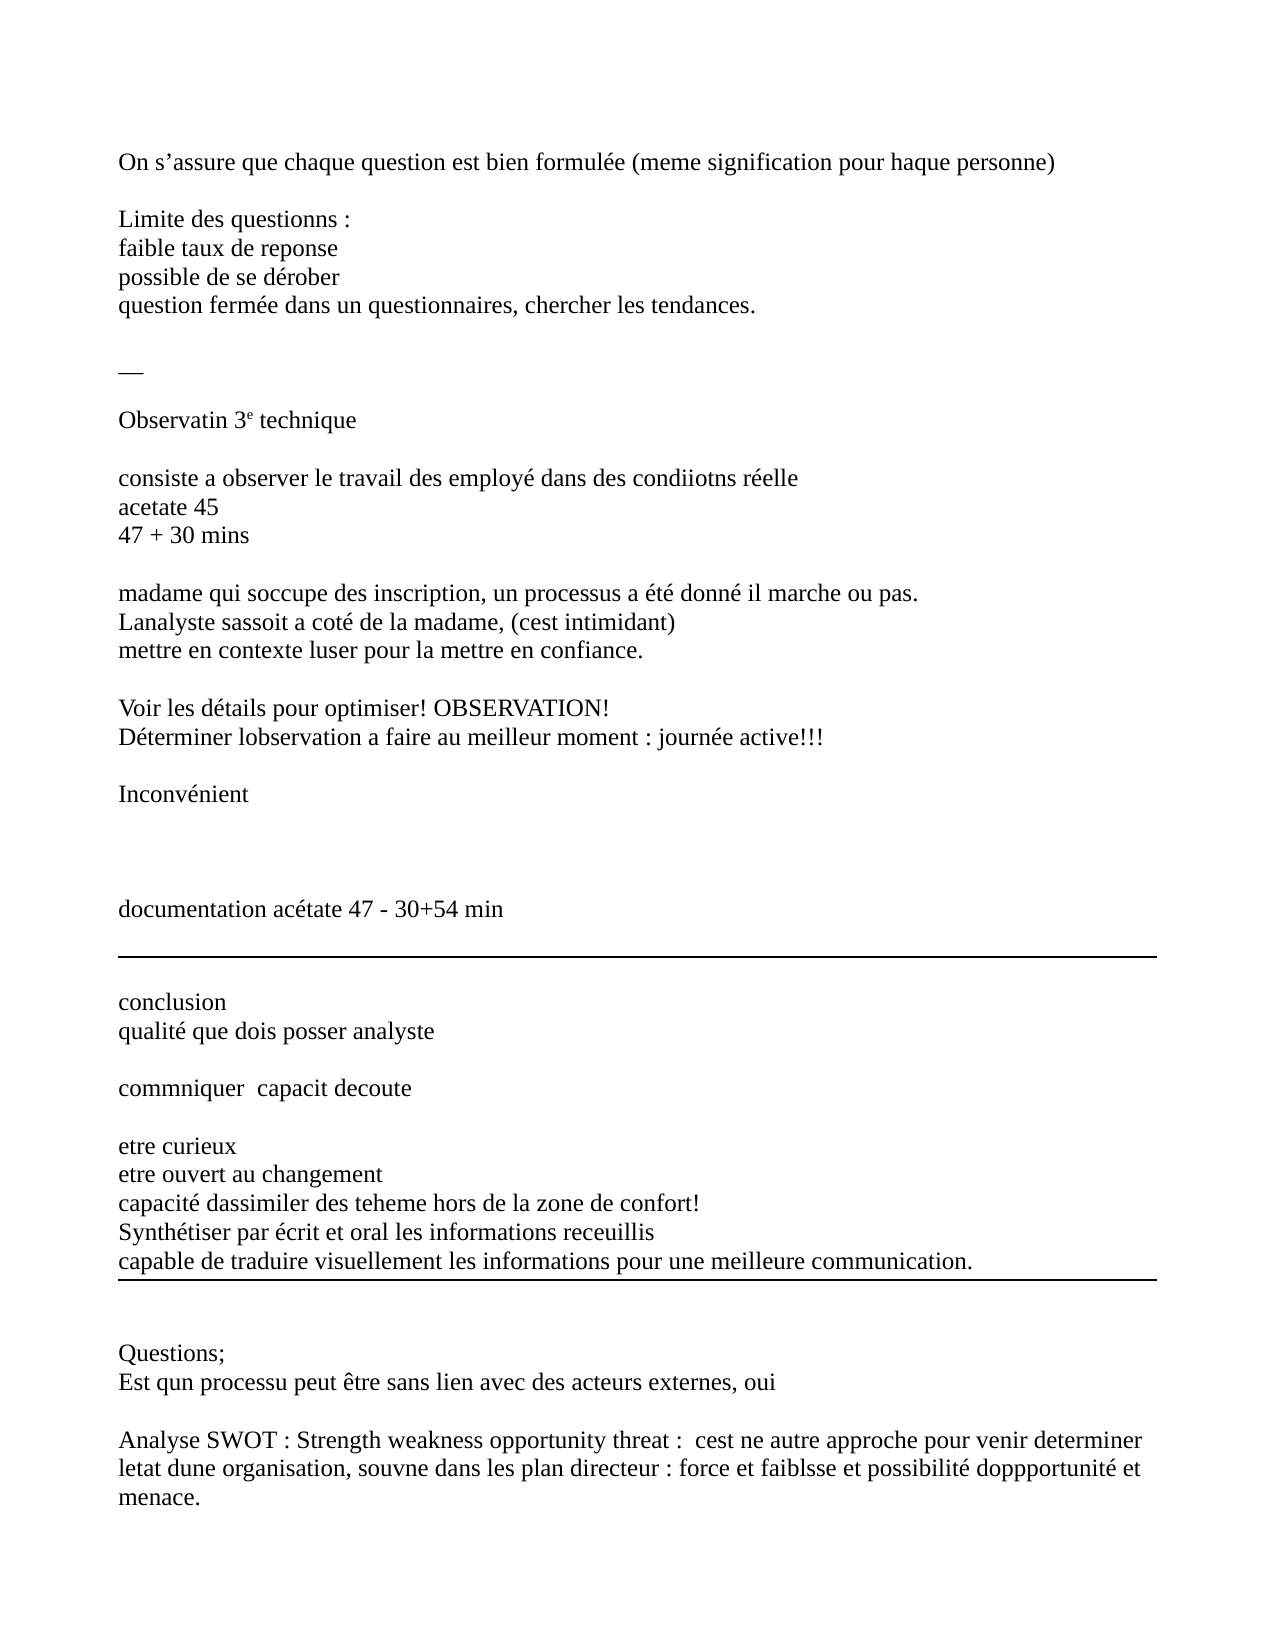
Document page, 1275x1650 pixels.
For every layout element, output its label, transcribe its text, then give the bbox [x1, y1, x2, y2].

text capable de traduire visuellement les informations pour une meilleure communication. [118, 1246, 1157, 1279]
text __ [118, 348, 1157, 377]
text consiste a observer le travail des employé dans des condiiotns réelle [118, 463, 1157, 492]
text documentation acétate 47 - 30+54 min [118, 894, 1157, 923]
text Est qun processu peut être sans lien avec des acteurs externes, oui [118, 1367, 1157, 1396]
text Déterminer lobservation a faire au meilleur moment : journée active!!! [118, 722, 1157, 751]
text Questions; [118, 1338, 1157, 1367]
text acetate 45 [118, 492, 1157, 521]
text Synthétiser par écrit et oral les informations receuillis [118, 1217, 1157, 1246]
text qualité que dois posser analyste [118, 1016, 1157, 1044]
text question fermée dans un questionnaires, chercher les tendances. [118, 291, 1157, 319]
text Analyse SWOT : Strength weakness opportunity threat : cest ne autre approche pour venir determiner letat dune organisation, souvne dans les plan directeur : force et faiblsse et possibilité doppportunité et menace. [118, 1425, 1157, 1511]
text mettre en contexte luser pour la mettre en confiance. [118, 636, 1157, 664]
text commniquer capacit decoute [118, 1073, 1157, 1102]
text etre ouvert au changement [118, 1159, 1157, 1188]
text Observatin 3e technique [118, 406, 1157, 434]
text Limite des questionns : [118, 204, 1157, 233]
text etre curieux [118, 1131, 1157, 1159]
text possible de se dérober [118, 262, 1157, 291]
text Voir les détails pour optimiser! OBSERVATION! [118, 693, 1157, 722]
text conclusion [118, 987, 1157, 1016]
text capacité dassimiler des teheme hors de la zone de confort! [118, 1188, 1157, 1217]
text On s’assure que chaque question est bien formulée (meme signification pour haque personne) [118, 147, 1157, 176]
text Lanalyste sassoit a coté de la madame, (cest intimidant) [118, 607, 1157, 636]
text Inconvénient [118, 779, 1157, 808]
text 47 + 30 mins [118, 521, 1157, 549]
text madame qui soccupe des inscription, un processus a été donné il marche ou pas. [118, 578, 1157, 607]
text faible taux de reponse [118, 233, 1157, 262]
